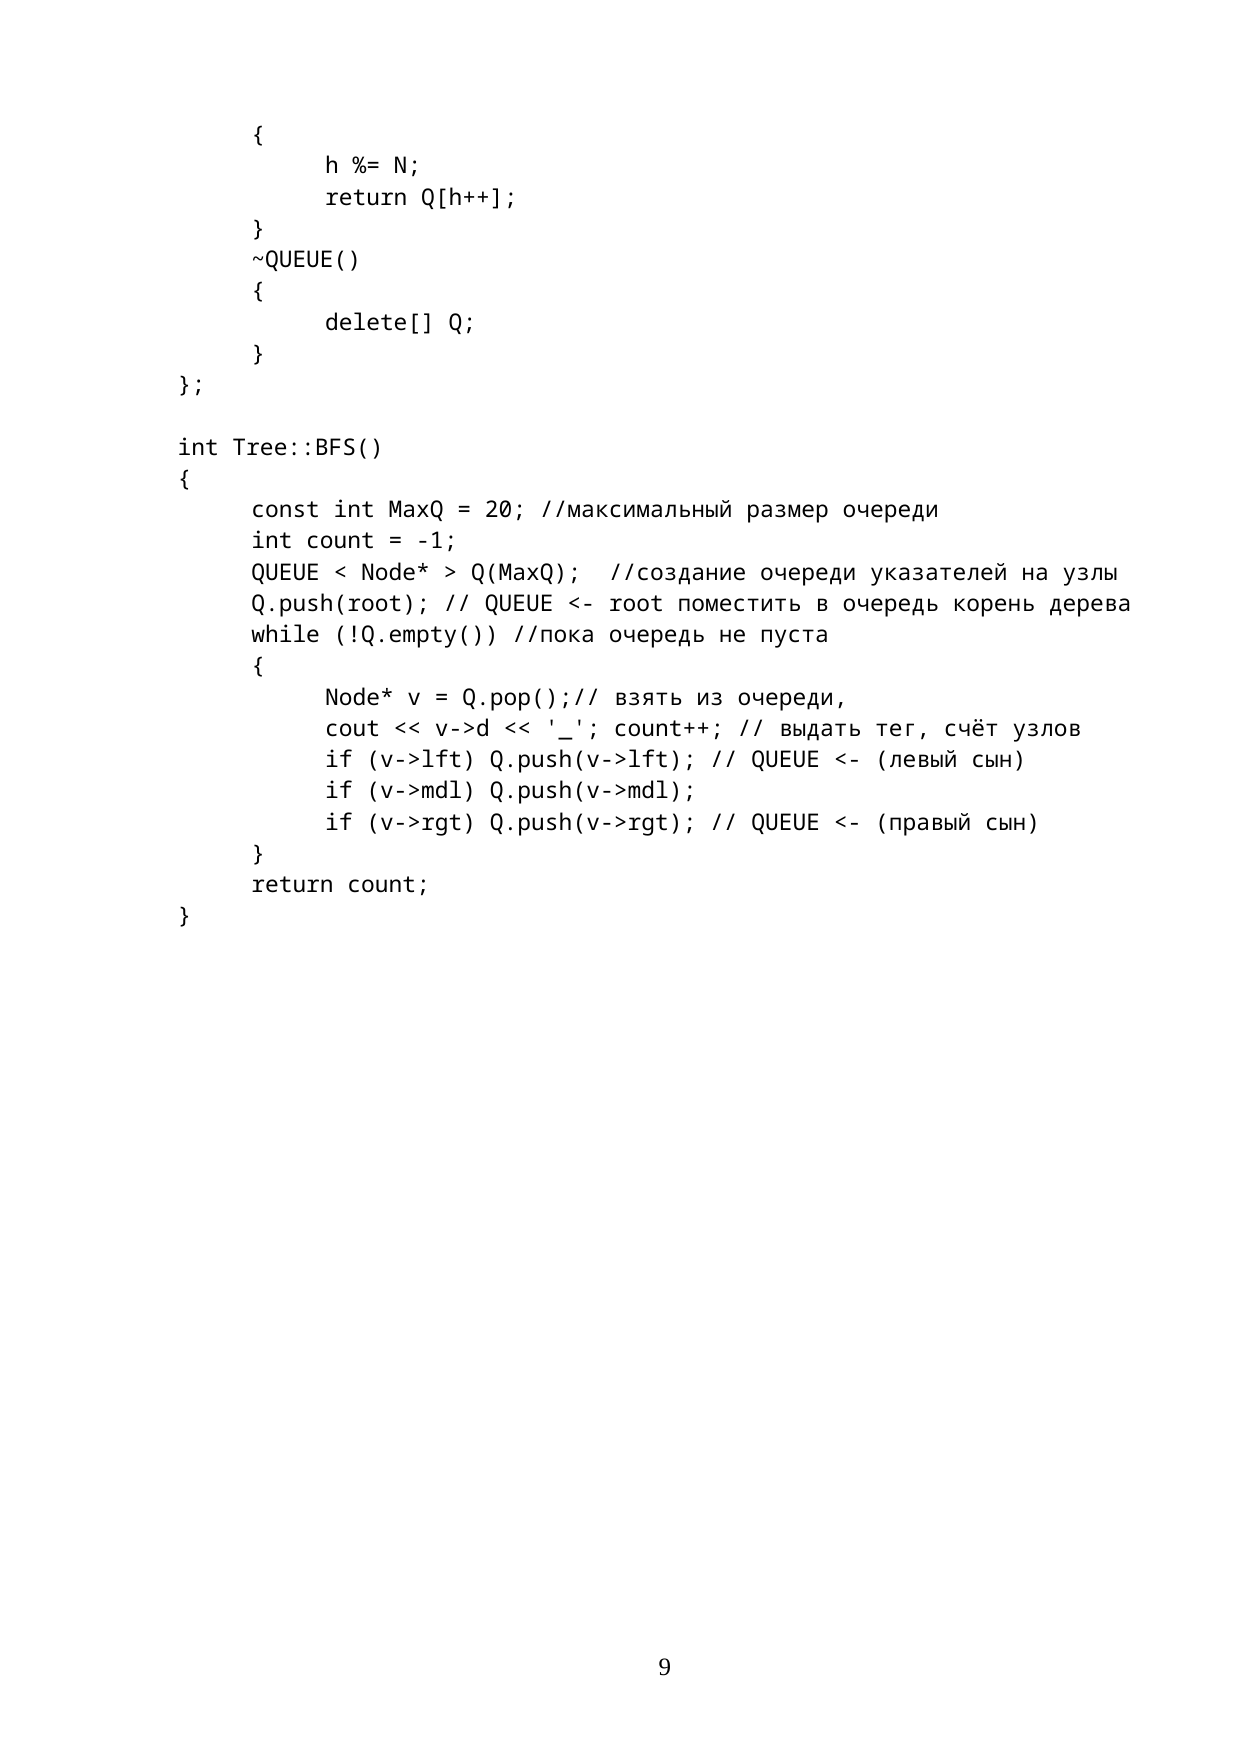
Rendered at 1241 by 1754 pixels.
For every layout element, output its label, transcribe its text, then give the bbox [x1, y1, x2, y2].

text }; [177, 368, 1152, 399]
text while (!Q.empty()) //пока очередь не пуста [177, 618, 1152, 649]
text const int MaxQ = 20; //максимальный размер очереди [177, 493, 1152, 524]
text if (v->rgt) Q.push(v->rgt); // QUEUE <- (правый сын) [177, 806, 1152, 837]
text if (v->lft) Q.push(v->lft); // QUEUE <- (левый сын) [177, 743, 1152, 774]
text } [177, 337, 1152, 368]
text { [177, 118, 1152, 149]
text h %= N; [177, 149, 1152, 181]
text cout << v->d << '_'; count++; // выдать тег, счёт узлов [177, 712, 1152, 743]
text { [177, 649, 1152, 681]
text } [177, 899, 1152, 931]
text Q.push(root); // QUEUE <- root поместить в очередь корень дерева [177, 587, 1152, 618]
text if (v->mdl) Q.push(v->mdl); [177, 774, 1152, 806]
text delete[] Q; [177, 306, 1152, 337]
text return count; [177, 868, 1152, 899]
text Node* v = Q.pop();// взять из очереди, [177, 681, 1152, 712]
text return Q[h++]; [177, 181, 1152, 212]
text } [177, 212, 1152, 243]
text QUEUE < Node* > Q(MaxQ); //создание очереди указателей на узлы [177, 556, 1152, 587]
text int Tree::BFS() [177, 431, 1152, 462]
text } [177, 837, 1152, 868]
text { [177, 462, 1152, 493]
text int count = -1; [177, 524, 1152, 556]
text ~QUEUE() [177, 243, 1152, 274]
text { [177, 274, 1152, 306]
